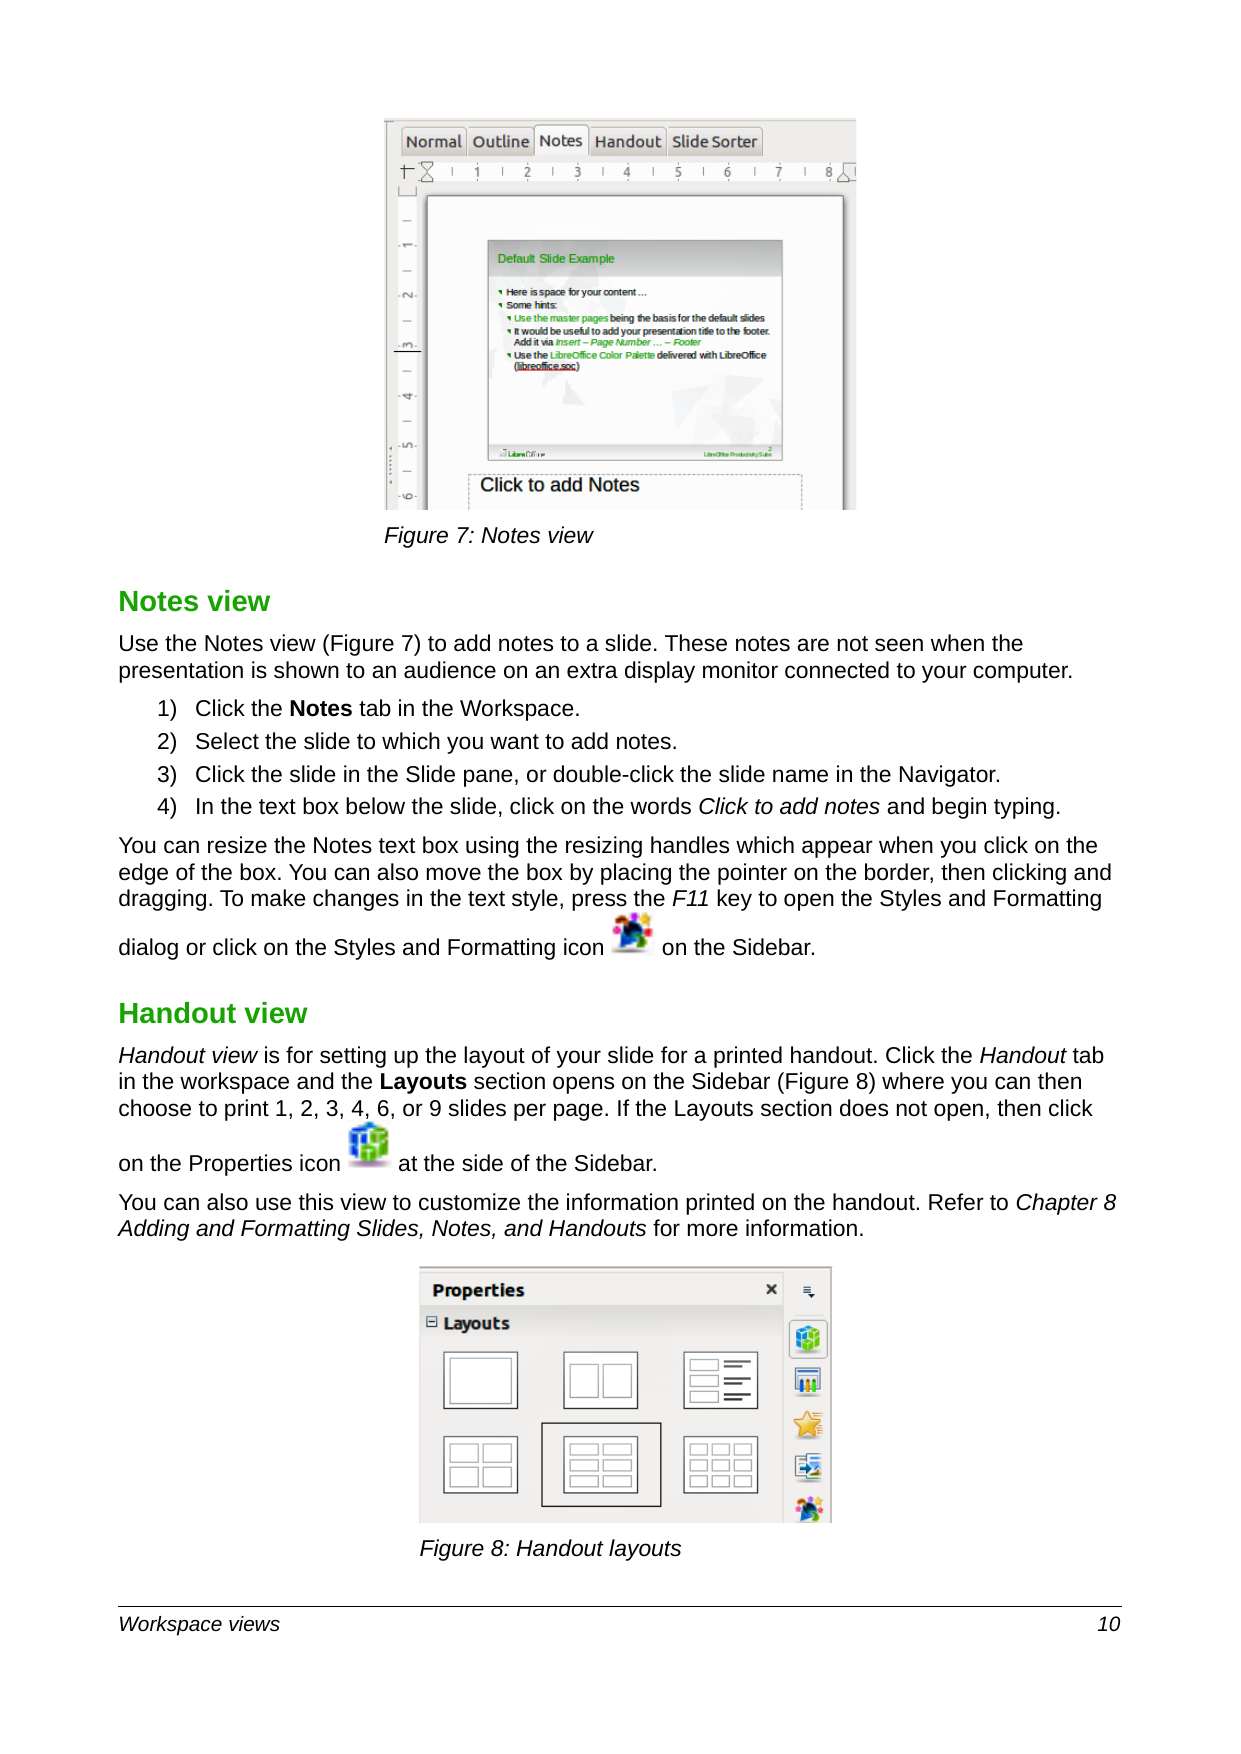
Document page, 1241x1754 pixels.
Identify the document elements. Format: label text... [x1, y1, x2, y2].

text You can resize the Notes text box using the resizing handles which appear when you click on the edge of the box. You can also move the box by placing the pointer on the border, then clicking and dragging. To make changes in the text style, press the F11 key to open the Styles and Formatting dialog or click on the Styles and Formatting icon on the Sidebar. [118, 832, 1122, 960]
text Figure 8: Handout layouts [419, 1535, 833, 1562]
picture [419, 1266, 833, 1523]
text Figure 7: Notes view [384, 522, 856, 549]
subtitle Notes view [118, 584, 1122, 618]
list In the text box below the slide, click on the words Click to add notes and begin typing. [177, 793, 1122, 819]
text You can also use this view to customize the information printed on the handout. Refer to Chapter 8 Adding and Formatting Slides, Notes, and Handouts for more information. [118, 1188, 1122, 1241]
picture [347, 1120, 392, 1171]
text Handout view is for setting up the layout of your slide for a printed handout. Click the Handout tab in the workspace and the Layouts section opens on the Sidebar (Figure 8) where you can then choose to print 1, 2, 3, 4, 6, or 9 slides per page. If the Layouts section does not open, then click on the Properties icon at the side of the Sidebar. [118, 1042, 1122, 1176]
text Use the Notes view (Figure 7) to add notes to a slide. These notes are not seen when the presentation is shown to an audience on an extra display monitor connected to your computer. [118, 630, 1122, 683]
subtitle Handout view [118, 996, 1122, 1029]
list Click the Notes tab in the Workspace. [177, 695, 1122, 722]
picture [611, 911, 656, 956]
list Click the slide in the Slide pane, or double-click the slide name in the Navigator. [177, 761, 1122, 787]
list Select the slide to which you want to add notes. [177, 728, 1122, 754]
picture [383, 118, 857, 510]
